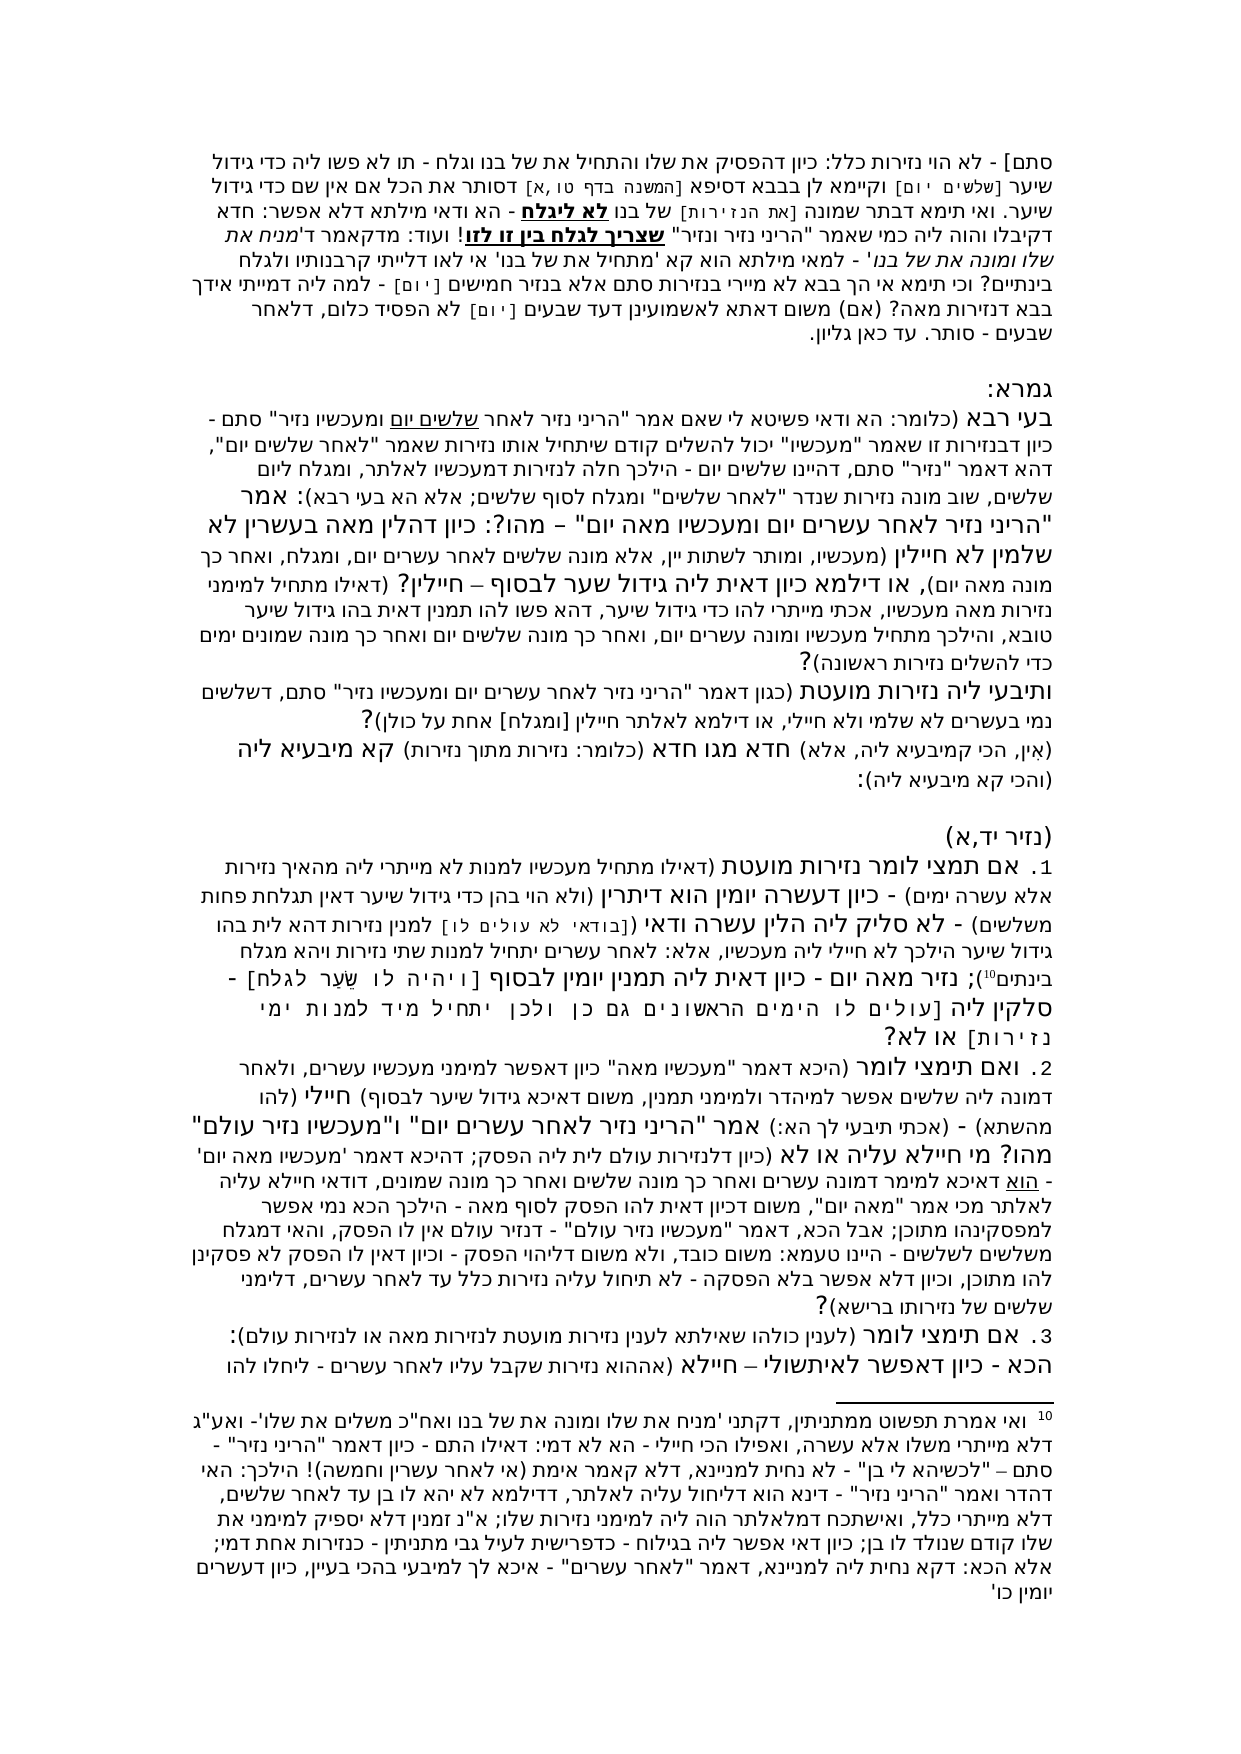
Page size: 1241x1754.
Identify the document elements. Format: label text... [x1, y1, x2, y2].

text סתם] - לא הוי נזירות כלל: כיון דהפסיק את שלו והתחיל את של בנו וגלח - תו לא פשו ליה כדי גידול שיער [שלשים יום] וקיימא לן בבבא דסיפא [המשנה בדף טו,א] דסותר את הכל אם אין שם כדי גידול שיער. ואי תימא דבתר שמונה [את הנזירות] של בנו לא ליגלח - הא ודאי מילתא דלא אפשר: חדא דקיבלו והוה ליה כמי שאמר "הריני נזיר ונזיר" שצריך לגלח בין זו לזו! ועוד: מדקאמר ד'מניח את שלו ומונה את של בנו' - למאי מילתא הוא קא 'מתחיל את של בנו' אי לאו דלייתי קרבנותיו ולגלח בינתיים? וכי תימא אי הך בבא לא מיירי בנזירות סתם אלא בנזיר חמישים [יום] - למה ליה דמייתי אידך בבא דנזירות מאה? (אם) משום דאתא לאשמועינן דעד שבעים [יום] לא הפסיד כלום, דלאחר שבעים - סותר. עד כאן גליון. [187, 150, 1053, 345]
text 3. אם תימצי לומר (לענין כולהו שאילתא לענין נזירות מועטת לנזירות מאה או לנזירות עולם): הכא - כיון דאפשר לאיתשולי – חיילא (אההוא נזירות שקבל עליו לאחר עשרים - ליחלו להו [187, 1320, 1053, 1379]
text 1. אם תמצי לומר נזירות מועטת (דאילו מתחיל מעכשיו למנות לא מייתרי ליה מהאיך נזירות אלא עשרה ימים) - כיון דעשרה יומין הוא דיתרין (ולא הוי בהן כדי גידול שיער דאין תגלחת פחות משלשים) - לא סליק ליה הלין עשרה ודאי ([בודאי לא עולים לו] למנין נזירות דהא לית בהו גידול שיער הילכך לא חיילי ליה מעכשיו, אלא: לאחר עשרים יתחיל למנות שתי נזירות ויהא מגלח בינתים); נזיר מאה יום - כיון דאית ליה תמנין יומין לבסוף [ויהיה לו שֵׂעַר לגלח] - סלקין ליה [עולים לו הימים הראשונים גם כן ולכן יתחיל מיד למנות ימי נזירות] או לא? [187, 851, 1053, 1052]
text (נזיר יד,א) [187, 822, 1053, 851]
text בעי רבא (כלומר: הא ודאי פשיטא לי שאם אמר "הריני נזיר לאחר שלשים יום ומעכשיו נזיר" סתם - כיון דבנזירות זו שאמר "מעכשיו" יכול להשלים קודם שיתחיל אותו נזירות שאמר "לאחר שלשים יום", דהא דאמר "נזיר" סתם, דהיינו שלשים יום - הילכך חלה לנזירות דמעכשיו לאלתר, ומגלח ליום שלשים, שוב מונה נזירות שנדר "לאחר שלשים" ומגלח לסוף שלשים; אלא הא בעי רבא): אמר "הריני נזיר לאחר עשרים יום ומעכשיו מאה יום" – מהו?: כיון דהלין מאה בעשרין לא שלמין לא חיילין (מעכשיו, ומותר לשתות יין, אלא מונה שלשים לאחר עשרים יום, ומגלח, ואחר כך מונה מאה יום), או דילמא כיון דאית ליה גידול שער לבסוף – חיילין? (דאילו מתחיל למימני נזירות מאה מעכשיו, אכתי מייתרי להו כדי גידול שיער, דהא פשו להו תמנין דאית בהו גידול שיער טובא, והילכך מתחיל מעכשיו ומונה עשרים יום, ואחר כך מונה שלשים יום ואחר כך מונה שמונים ימים כדי להשלים נזירות ראשונה)? [187, 403, 1053, 676]
text 2. ואם תימצי לומר (היכא דאמר "מעכשיו מאה" כיון דאפשר למימני מעכשיו עשרים, ולאחר דמונה ליה שלשים אפשר למיהדר ולמימני תמנין, משום דאיכא גידול שיער לבסוף) חיילי (להו מהשתא) - (אכתי תיבעי לך הא:) אמר "הריני נזיר לאחר עשרים יום" ו"מעכשיו נזיר עולם" מהו? מי חיילא עליה או לא (כיון דלנזירות עולם לית ליה הפסק; דהיכא דאמר 'מעכשיו מאה יום' - הוא דאיכא למימר דמונה עשרים ואחר כך מונה שלשים ואחר כך מונה שמונים, דודאי חיילא עליה לאלתר מכי אמר "מאה יום", משום דכיון דאית להו הפסק לסוף מאה - הילכך הכא נמי אפשר למפסקינהו מתוכן; אבל הכא, דאמר "מעכשיו נזיר עולם" - דנזיר עולם אין לו הפסק, והאי דמגלח משלשים לשלשים - היינו טעמא: משום כובד, ולא משום דליהוי הפסק - וכיון דאין לו הפסק לא פסקינן להו מתוכן, וכיון דלא אפשר בלא הפסקה - לא תיחול עליה נזירות כלל עד לאחר עשרים, דלימני שלשים של נזירותו ברישא)? [187, 1052, 1053, 1320]
text ואי אמרת תפשוט ממתניתין, דקתני 'מניח את שלו ומונה את של בנו ואח"כ משלים את שלו'- ואע"ג דלא מייתרי משלו אלא עשרה, ואפילו הכי חיילי - הא לא דמי: דאילו התם - כיון דאמר "הריני נזיר" - סתם – "לכשיהא לי בן" - לא נחית למניינא, דלא קאמר אימת (אי לאחר עשרין וחמשה)! הילכך: האי דהדר ואמר "הריני נזיר" - דינא הוא דליחול עליה לאלתר, דדילמא לא יהא לו בן עד לאחר שלשים, דלא מייתרי כלל, ואישתכח דמלאלתר הוה ליה למימני נזירות שלו; א"נ זמנין דלא יספיק למימני את שלו קודם שנולד לו בן; כיון דאי אפשר ליה בגילוח - כדפרישית לעיל גבי מתניתין - כנזירות אחת דמי; אלא הכא: דקא נחית ליה למניינא, דאמר "לאחר עשרים" - איכא לך למיבעי בהכי בעיין, כיון דעשרים יומין כו' [187, 1409, 1053, 1604]
text ותיבעי ליה נזירות מועטת (כגון דאמר "הריני נזיר לאחר עשרים יום ומעכשיו נזיר" סתם, דשלשים נמי בעשרים לא שלמי ולא חיילי, או דילמא לאלתר חיילין [ומגלח] אחת על כולן)? [187, 676, 1053, 734]
text (אִין, הכי קמיבעיא ליה, אלא) חדא מגו חדא (כלומר: נזירות מתוך נזירות) קא מיבעיא ליה (והכי קא מיבעיא ליה): [187, 734, 1053, 793]
text גמרא: [187, 374, 1053, 403]
